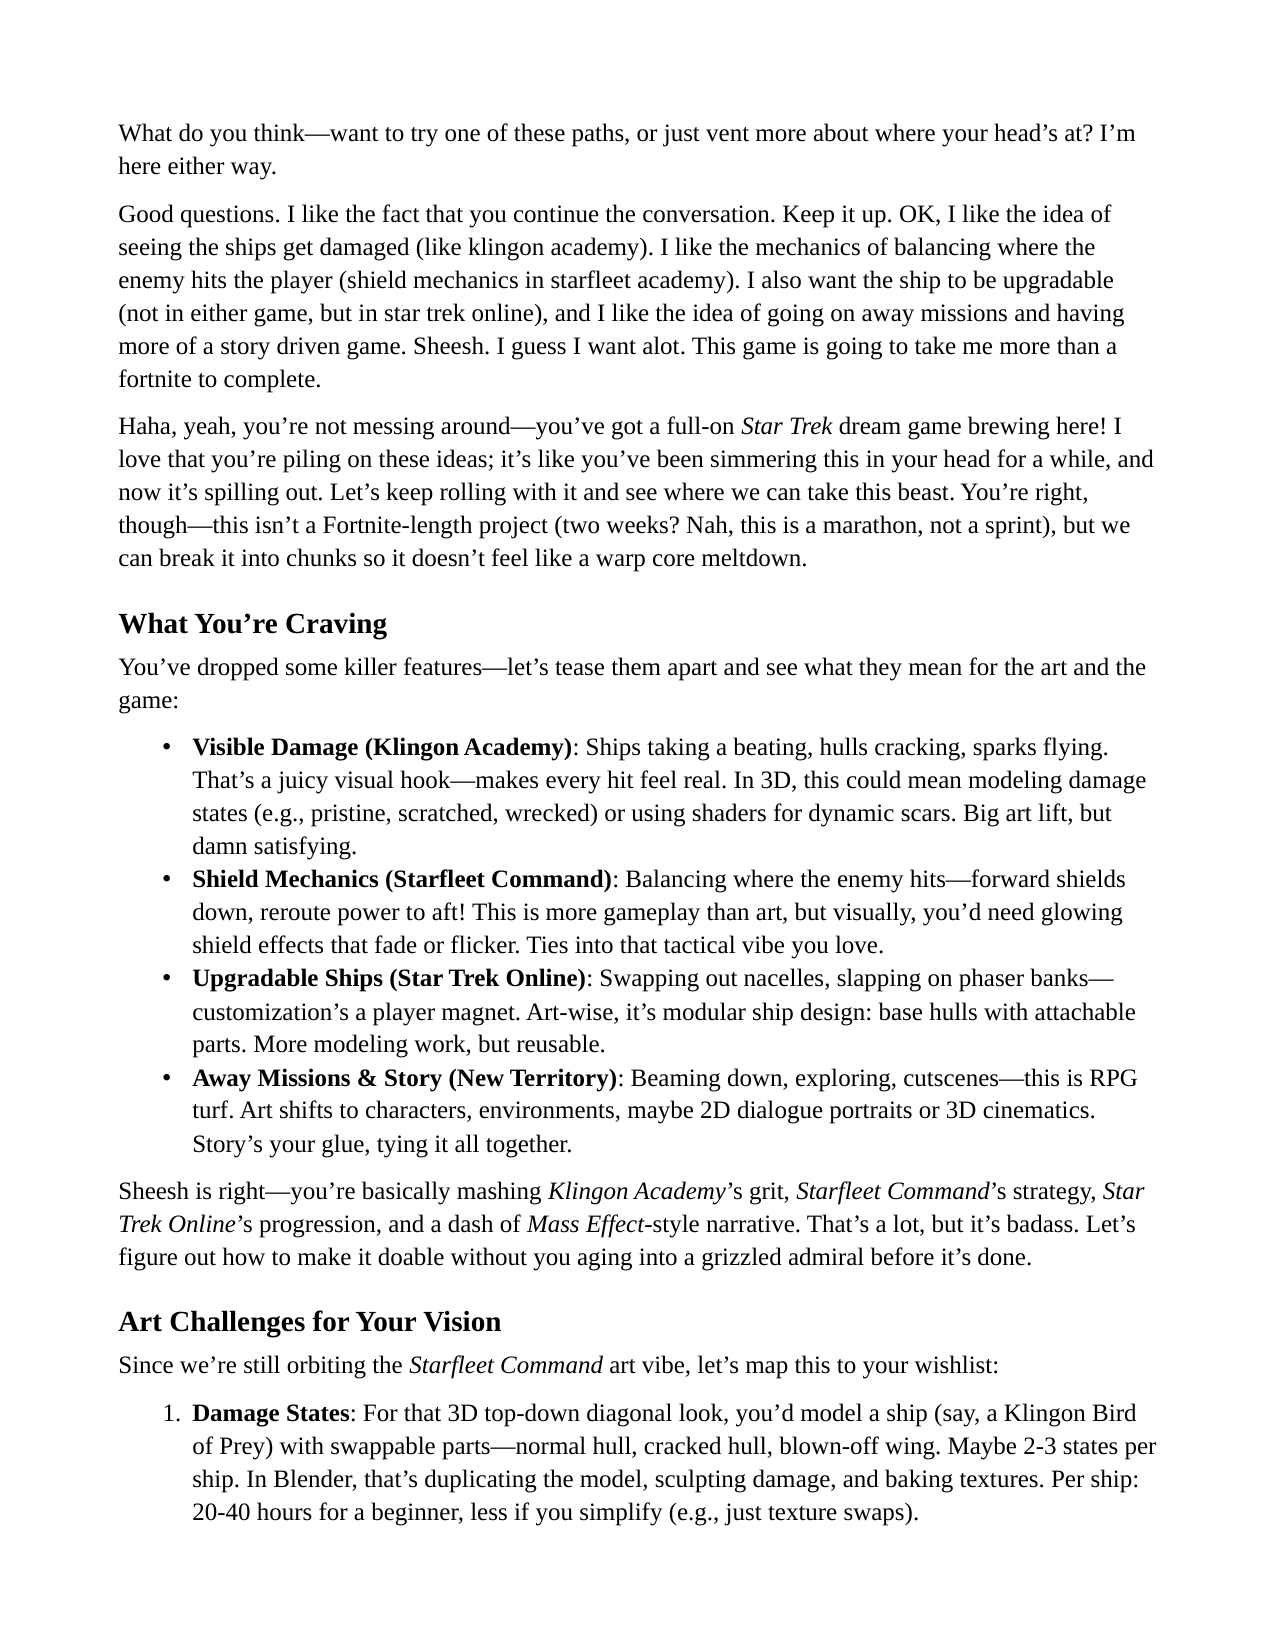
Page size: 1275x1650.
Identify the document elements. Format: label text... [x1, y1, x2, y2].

text Since we’re still orbiting the Starfleet Command art vibe, let’s map this to your wishlist: [118, 1351, 1157, 1379]
text Good questions. I like the fact that you continue the conversation. Keep it up. OK, I like the idea of seeing the ships get damaged (like klingon academy). I like the mechanics of balancing where the enemy hits the player (shield mechanics in starfleet academy). I also want the ship to be upgradable (not in either game, but in star trek online), and I like the idea of going on away missions and having more of a story driven game. Sheesh. I guess I want alot. This game is going to take me more than a fortnite to complete. [118, 199, 1157, 393]
text Sheesh is right—you’re basically mashing Klingon Academy’s grit, Starfleet Command’s strategy, Star Trek Online’s progression, and a dash of Mass Effect-style narrative. That’s a lot, but it’s badass. Let’s figure out how to make it doable without you aging into a grizzled admiral before it’s done. [118, 1176, 1157, 1271]
list Shield Mechanics (Starfleet Command): Balancing where the enemy hits—forward shields down, reroute power to aft! This is more gameplay than art, but visually, you’d need glowing shield effects that fade or flicker. Ties into that tactical vibe you love. [162, 864, 1157, 959]
text What do you think—want to try one of these paths, or just vent more about where your head’s at? I’m here either way. [118, 118, 1157, 180]
subtitle Art Challenges for Your Vision [118, 1304, 1157, 1338]
subtitle What You’re Craving [118, 606, 1157, 639]
list Upgradable Ships (Star Trek Online): Swapping out nacelles, slapping on phaser banks—customization’s a player magnet. Art-wise, it’s modular ship design: base hulls with attachable parts. More modeling work, but reusable. [162, 963, 1157, 1058]
text You’ve dropped some killer features—let’s tease them apart and see what they mean for the art and the game: [118, 652, 1157, 713]
list Visible Damage (Klingon Academy): Ships taking a beating, hulls cracking, sparks flying. That’s a juicy visual hook—makes every hit feel real. In 3D, this could mean modeling damage states (e.g., pristine, scratched, wrecked) or using shaders for dynamic scars. Big art lift, but damn satisfying. [162, 732, 1157, 860]
text Haha, yeah, you’re not messing around—you’ve got a full-on Star Trek dream game brewing here! I love that you’re piling on these ideas; it’s like you’ve been simmering this in your head for a while, and now it’s spilling out. Let’s keep rolling with it and see where we can take this beast. You’re right, though—this isn’t a Fortnite-length project (two weeks? Nah, this is a marathon, not a sprint), but we can break it into chunks so it doesn’t feel like a warp core meltdown. [118, 411, 1157, 572]
list Away Missions & Story (New Territory): Beaming down, exploring, cutscenes—this is RPG turf. Art shifts to characters, environments, maybe 2D dialogue portraits or 3D cinematics. Story’s your glue, tying it all together. [162, 1063, 1157, 1157]
list Damage States: For that 3D top-down diagonal look, you’d model a ship (say, a Klingon Bird of Prey) with swappable parts—normal hull, cracked hull, blown-off wing. Maybe 2-3 states per ship. In Blender, that’s duplicating the model, sculpting damage, and baking textures. Per ship: 20-40 hours for a beginner, less if you simplify (e.g., just texture swaps). [162, 1398, 1157, 1526]
